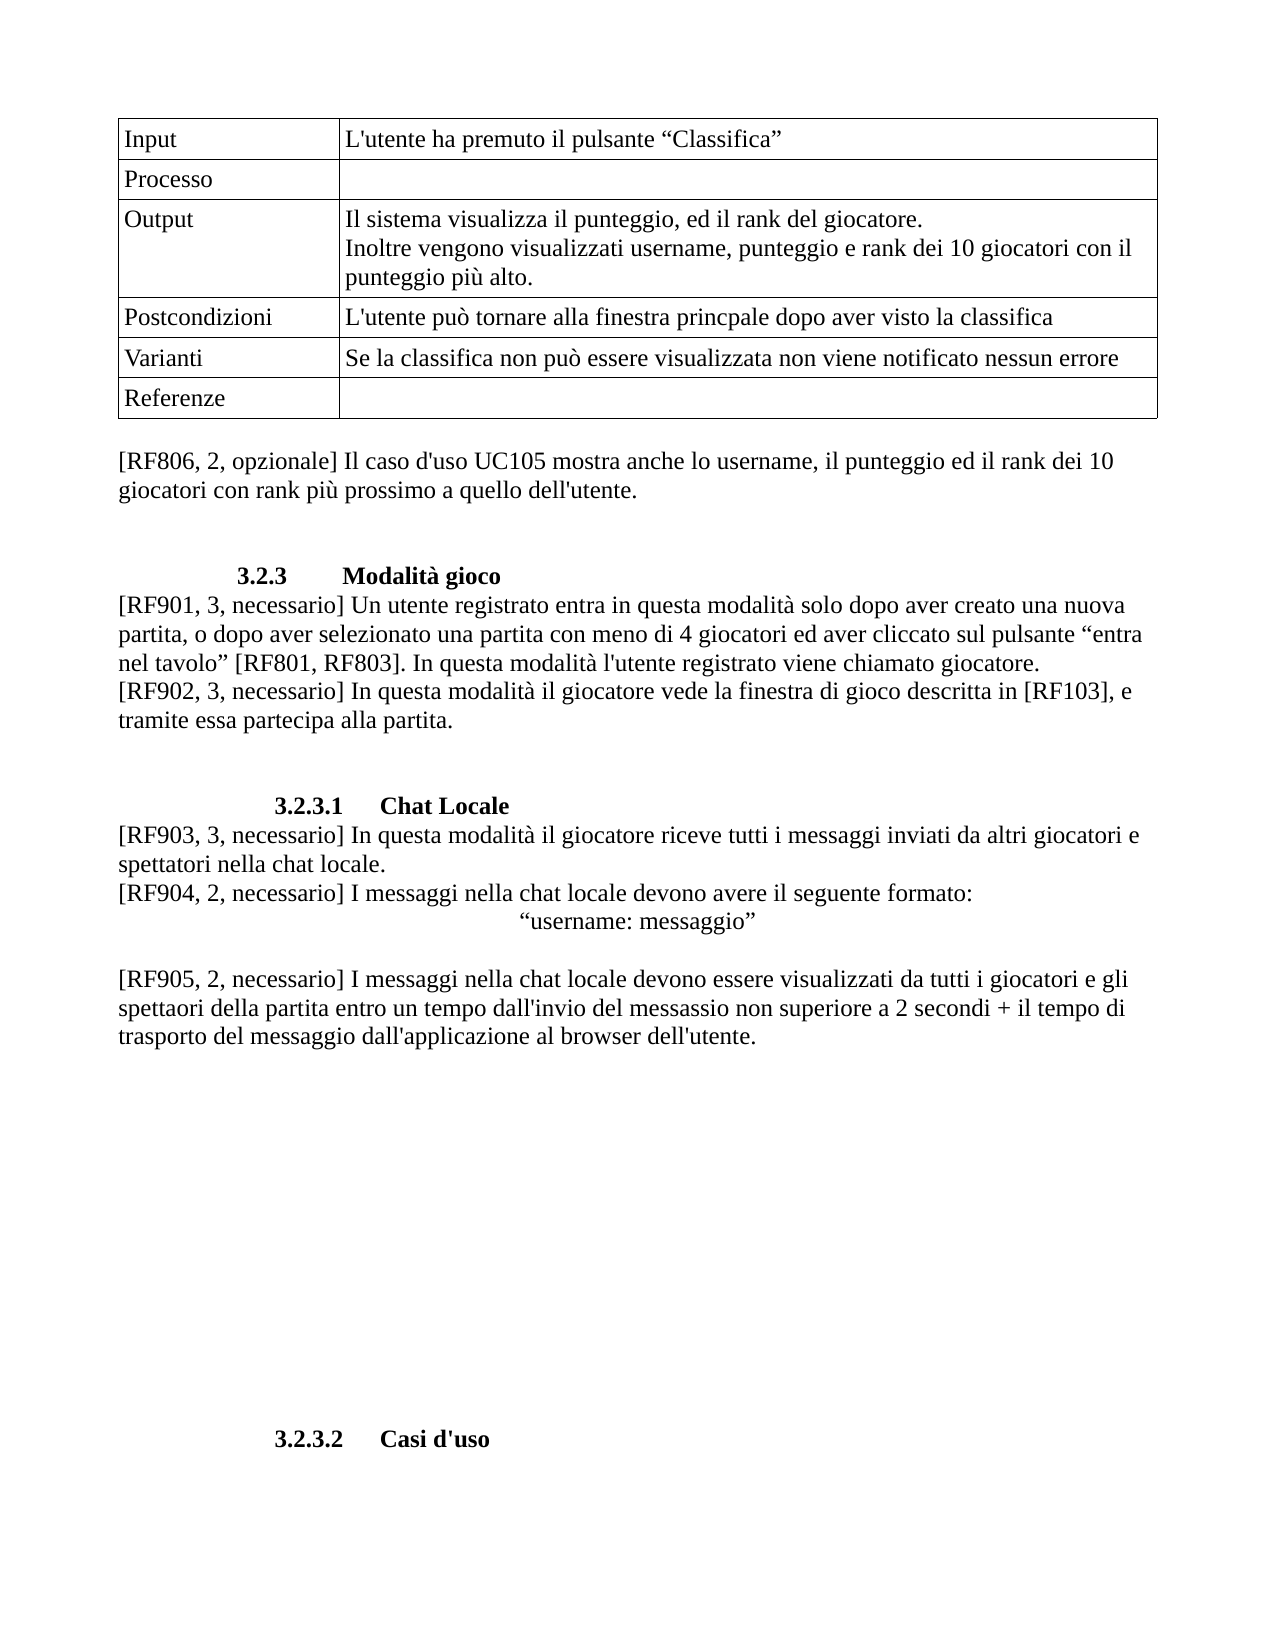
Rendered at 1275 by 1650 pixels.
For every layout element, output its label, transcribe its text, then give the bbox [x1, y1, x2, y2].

text [RF905, 2, necessario] I messaggi nella chat locale devono essere visualizzati da tutti i giocatori e gli spettaori della partita entro un tempo dall'invio del messassio non superiore a 2 secondi + il tempo di trasporto del messaggio dall'applicazione al browser dell'utente. [118, 964, 1157, 1050]
text [RF904, 2, necessario] I messaggi nella chat locale devono avere il seguente formato: [118, 878, 1157, 906]
text [RF806, 2, opzionale] Il caso d'uso UC105 mostra anche lo username, il punteggio ed il rank dei 10 giocatori con rank più prossimo a quello dell'utente. [118, 446, 1157, 504]
list Chat Locale [268, 791, 1157, 820]
table_cell Output [119, 200, 339, 297]
list Modalità gioco [231, 561, 1157, 590]
table_cell [340, 378, 1157, 417]
table_cell L'utente ha premuto il pulsante “Classifica” [340, 119, 1157, 158]
text “username: messaggio” [118, 906, 1157, 935]
text [RF901, 3, necessario] Un utente registrato entra in questa modalità solo dopo aver creato una nuova partita, o dopo aver selezionato una partita con meno di 4 giocatori ed aver cliccato sul pulsante “entra nel tavolo” [RF801, RF803]. In questa modalità l'utente registrato viene chiamato giocatore. [118, 590, 1157, 676]
table_cell Postcondizioni [119, 298, 339, 337]
table_cell Varianti [119, 338, 339, 377]
text [RF902, 3, necessario] In questa modalità il giocatore vede la finestra di gioco descritta in [RF103], e tramite essa partecipa alla partita. [118, 676, 1157, 734]
text [RF903, 3, necessario] In questa modalità il giocatore riceve tutti i messaggi inviati da altri giocatori e spettatori nella chat locale. [118, 820, 1157, 878]
table_cell Se la classifica non può essere visualizzata non viene notificato nessun errore [340, 338, 1157, 377]
table_cell Referenze [119, 378, 339, 417]
table_cell Il sistema visualizza il punteggio, ed il rank del giocatore. Inoltre vengono visualizzati username, punteggio e rank dei 10 giocatori con il punteggio più alto. [340, 200, 1157, 297]
table_cell Processo [119, 160, 339, 199]
table_cell [340, 160, 1157, 199]
table_cell L'utente può tornare alla finestra princpale dopo aver visto la classifica [340, 298, 1157, 337]
list Casi d'uso [268, 1424, 1157, 1453]
table_cell Input [119, 119, 339, 158]
